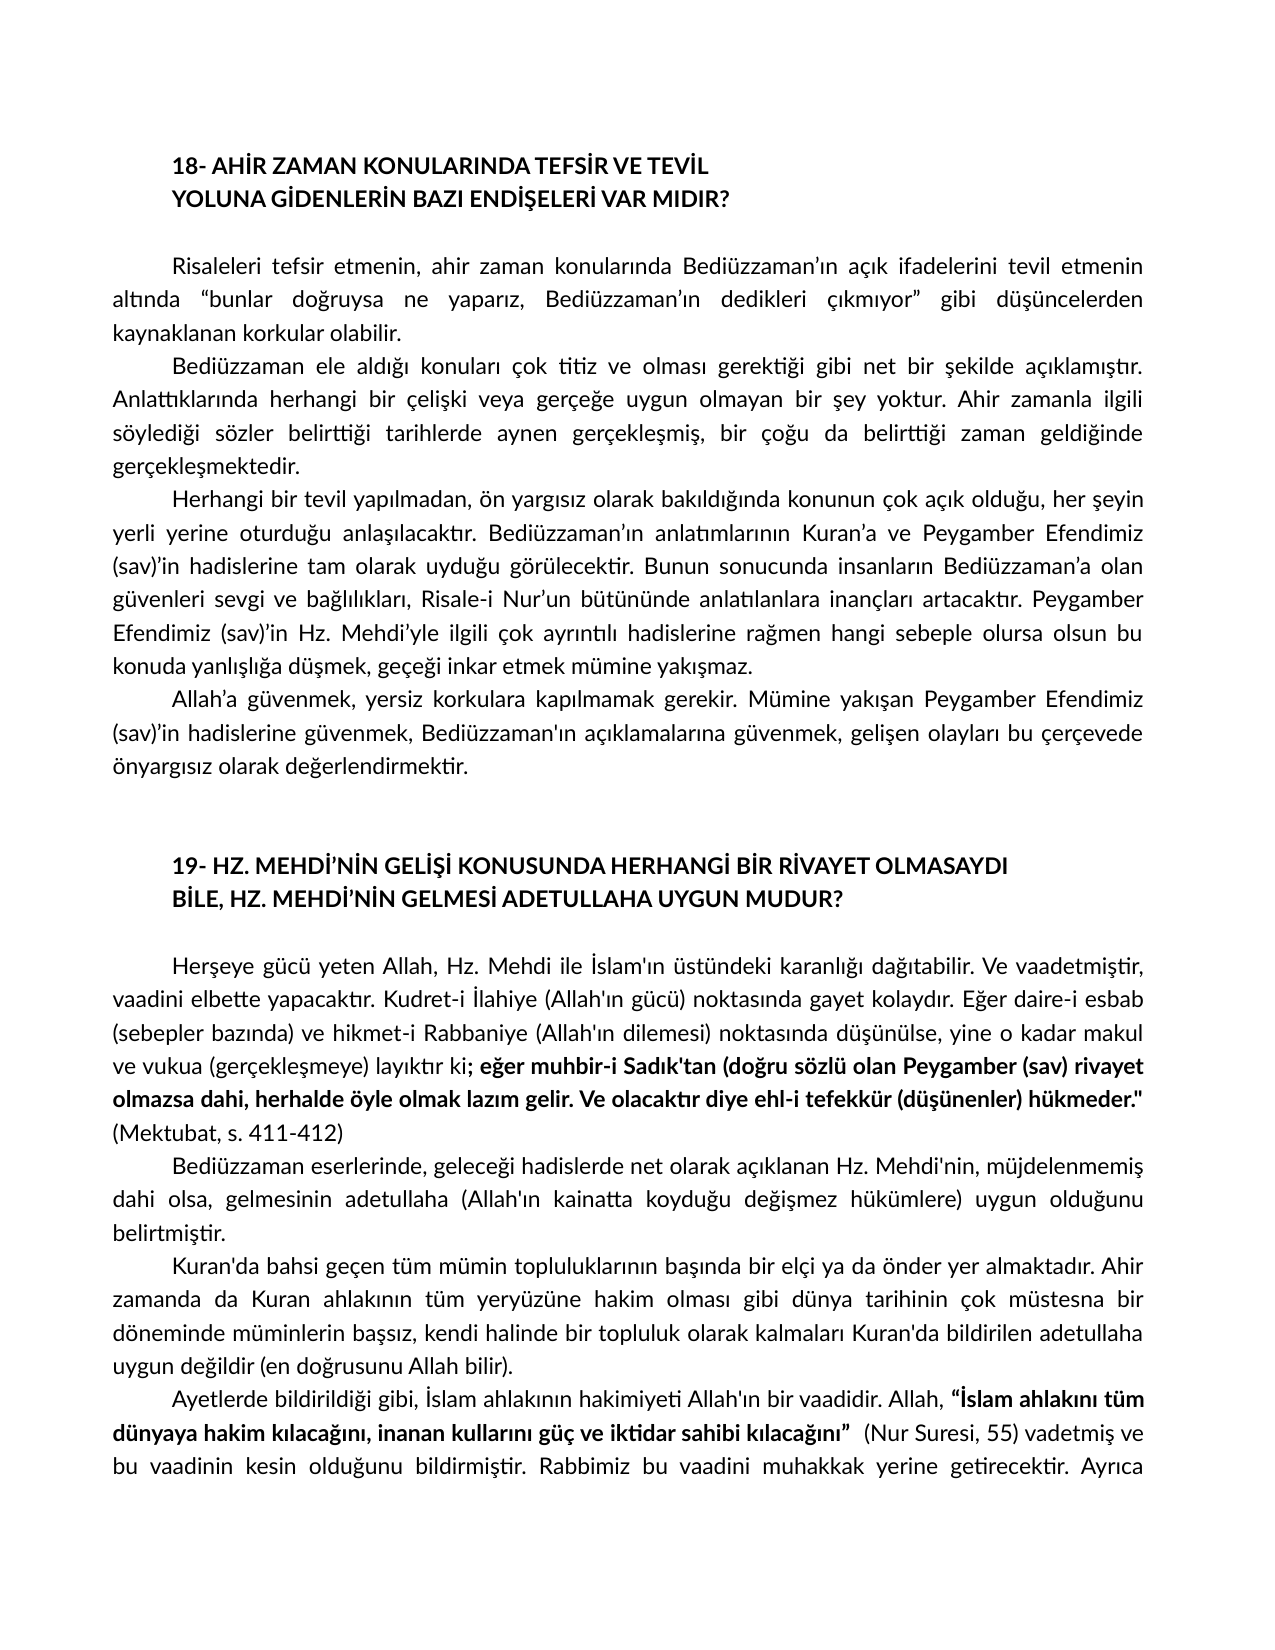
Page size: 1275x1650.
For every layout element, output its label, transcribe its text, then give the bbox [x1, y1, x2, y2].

text Herşeye gücü yeten Allah, Hz. Mehdi ile İslam'ın üstündeki karanlığı dağıtabilir. Ve vaadetmiştir, vaadini elbette yapacaktır. Kudret-i İlahiye (Allah'ın gücü) noktasında gayet kolaydır. Eğer daire-i esbab (sebepler bazında) ve hikmet-i Rabbaniye (Allah'ın dilemesi) noktasında düşünülse, yine o kadar makul ve vukua (gerçekleşmeye) layıktır ki; eğer muhbir-i Sadık'tan (doğru sözlü olan Peygamber (sav) rivayet olmazsa dahi, herhalde öyle olmak lazım gelir. Ve olacaktır diye ehl-i tefekkür (düşünenler) hükmeder." (Mektubat, s. 411-412) [112, 948, 1145, 1148]
text YOLUNA GİDENLERİN BAZI ENDİŞELERİ VAR MIDIR? [112, 181, 1145, 214]
text Bediüzzaman eserlerinde, geleceği hadislerde net olarak açıklanan Hz. Mehdi'nin, müjdelenmemiş dahi olsa, gelmesinin adetullaha (Allah'ın kainatta koyduğu değişmez hükümlere) uygun olduğunu belirtmiştir. [112, 1148, 1145, 1248]
text 18- AHİR ZAMAN KONULARINDA TEFSİR VE TEVİL [112, 148, 1145, 181]
text Herhangi bir tevil yapılmadan, ön yargısız olarak bakıldığında konunun çok açık olduğu, her şeyin yerli yerine oturduğu anlaşılacaktır. Bediüzzaman’ın anlatımlarının Kuran’a ve Peygamber Efendimiz (sav)’in hadislerine tam olarak uyduğu görülecektir. Bunun sonucunda insanların Bediüzzaman’a olan güvenleri sevgi ve bağlılıkları, Risale-i Nur’un bütününde anlatılanlara inançları artacaktır. Peygamber Efendimiz (sav)’in Hz. Mehdi’yle ilgili çok ayrıntılı hadislerine rağmen hangi sebeple olursa olsun bu konuda yanlışlığa düşmek, geçeği inkar etmek mümine yakışmaz. [112, 481, 1145, 681]
text Allah’a güvenmek, yersiz korkulara kapılmamak gerekir. Mümine yakışan Peygamber Efendimiz (sav)’in hadislerine güvenmek, Bediüzzaman'ın açıklamalarına güvenmek, gelişen olayları bu çerçevede önyargısız olarak değerlendirmektir. [112, 681, 1145, 781]
text Ayetlerde bildirildiği gibi, İslam ahlakının hakimiyeti Allah'ın bir vaadidir. Allah, “İslam ahlakını tüm dünyaya hakim kılacağını, inanan kullarını güç ve iktidar sahibi kılacağını” (Nur Suresi, 55) vadetmiş ve bu vaadinin kesin olduğunu bildirmiştir. Rabbimiz bu vaadini muhakkak yerine getirecektir. Ayrıca [112, 1381, 1145, 1481]
text Bediüzzaman ele aldığı konuları çok titiz ve olması gerektiği gibi net bir şekilde açıklamıştır. Anlattıklarında herhangi bir çelişki veya gerçeğe uygun olmayan bir şey yoktur. Ahir zamanla ilgili söylediği sözler belirttiği tarihlerde aynen gerçekleşmiş, bir çoğu da belirttiği zaman geldiğinde gerçekleşmektedir. [112, 348, 1145, 481]
text BİLE, HZ. MEHDİ’NİN GELMESİ ADETULLAHA UYGUN MUDUR? [112, 881, 1145, 914]
text Kuran'da bahsi geçen tüm mümin topluluklarının başında bir elçi ya da önder yer almaktadır. Ahir zamanda da Kuran ahlakının tüm yeryüzüne hakim olması gibi dünya tarihinin çok müstesna bir döneminde müminlerin başsız, kendi halinde bir topluluk olarak kalmaları Kuran'da bildirilen adetullaha uygun değildir (en doğrusunu Allah bilir). [112, 1248, 1145, 1381]
text 19- HZ. MEHDİ’NİN GELİŞİ KONUSUNDA HERHANGİ BİR RİVAYET OLMASAYDI [112, 848, 1145, 881]
text Risaleleri tefsir etmenin, ahir zaman konularında Bediüzzaman’ın açık ifadelerini tevil etmenin altında “bunlar doğruysa ne yaparız, Bediüzzaman’ın dedikleri çıkmıyor” gibi düşüncelerden kaynaklanan korkular olabilir. [112, 248, 1145, 348]
